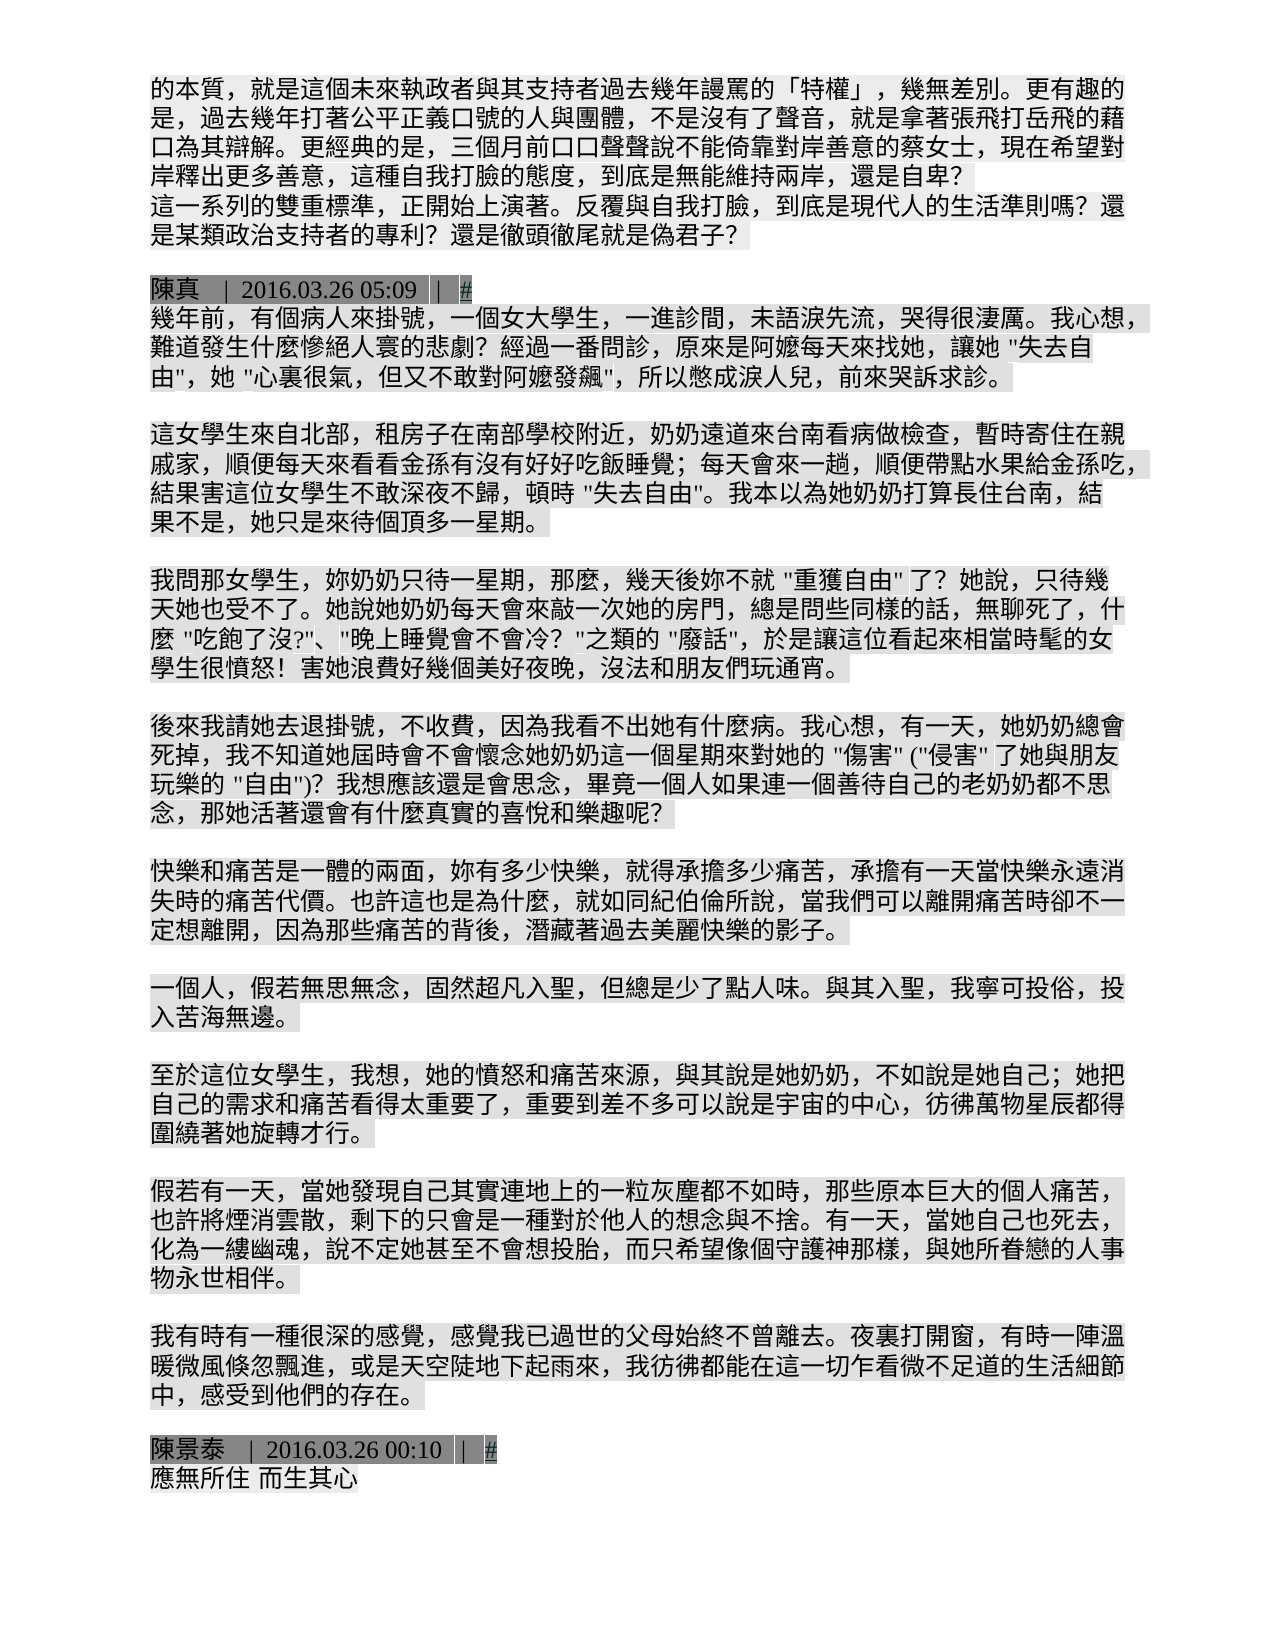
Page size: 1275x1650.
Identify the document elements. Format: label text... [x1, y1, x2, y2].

text 陳景泰 | 2016.03.26 00:10 | # [150, 1435, 1125, 1464]
text 陳真 | 2016.03.26 05:09 | # [150, 275, 1125, 304]
text 幾年前，有個病人來掛號，一個女大學生，一進診間，未語淚先流，哭得很淒厲。我心想，難道發生什麼慘絕人寰的悲劇？經過一番問診，原來是阿嬤每天來找她，讓她 "失去自由"，她 "心裏很氣，但又不敢對阿嬤發飆"，所以憋成淚人兒，前來哭訴求診。 這女學生來自北部，租房子在南部學校附近，奶奶遠道來台南看病做檢查，暫時寄住在親戚家，順便每天來看看金孫有沒有好好吃飯睡覺；每天會來一趟，順便帶點水果給金孫吃，結果害這位女學生不敢深夜不歸，頓時 "失去自由"。我本以為她奶奶打算長住台南，結果不是，她只是來待個頂多一星期。 我問那女學生，妳奶奶只待一星期，那麼，幾天後妳不就 "重獲自由" 了？她說，只待幾天她也受不了。她說她奶奶每天會來敲一次她的房門，總是問些同樣的話，無聊死了，什麼 "吃飽了沒?"、"晚上睡覺會不會冷？"之類的 "廢話"，於是讓這位看起來相當時髦的女學生很憤怒！害她浪費好幾個美好夜晚，沒法和朋友們玩通宵。 後來我請她去退掛號，不收費，因為我看不出她有什麼病。我心想，有一天，她奶奶總會死掉，我不知道她屆時會不會懷念她奶奶這一個星期來對她的 "傷害" ("侵害" 了她與朋友玩樂的 "自由")？我想應該還是會思念，畢竟一個人如果連一個善待自己的老奶奶都不思念，那她活著還會有什麼真實的喜悅和樂趣呢？ 快樂和痛苦是一體的兩面，妳有多少快樂，就得承擔多少痛苦，承擔有一天當快樂永遠消失時的痛苦代價。也許這也是為什麼，就如同紀伯倫所說，當我們可以離開痛苦時卻不一定想離開，因為那些痛苦的背後，潛藏著過去美麗快樂的影子。 一個人，假若無思無念，固然超凡入聖，但總是少了點人味。與其入聖，我寧可投俗，投入苦海無邊。 至於這位女學生，我想，她的憤怒和痛苦來源，與其說是她奶奶，不如說是她自己；她把自己的需求和痛苦看得太重要了，重要到差不多可以說是宇宙的中心，彷彿萬物星辰都得圍繞著她旋轉才行。 假若有一天，當她發現自己其實連地上的一粒灰塵都不如時，那些原本巨大的個人痛苦，也許將煙消雲散，剩下的只會是一種對於他人的想念與不捨。有一天，當她自己也死去，化為一縷幽魂，說不定她甚至不會想投胎，而只希望像個守護神那樣，與她所眷戀的人事物永世相伴。 我有時有一種很深的感覺，感覺我已過世的父母始終不曾離去。夜裏打開窗，有時一陣溫暖微風倏忽飄進，或是天空陡地下起雨來，我彷彿都能在這一切乍看微不足道的生活細節中，感受到他們的存在。 [150, 304, 1125, 1410]
text 應無所住 而生其心 [150, 1464, 1125, 1493]
text 因為現在工作關係，身處生醫領域，這幾天聽到身邊一些同領域的研究者，不斷地為院長辯解。辯解的理由，不外乎他是一個對科學領域有卓著貢獻的研究者、犧牲國外高薪回台服務之類。看了這些理由，突然理解到媒體上，不論車禍肇責歸屬，只要車禍死亡者都被稱為孝子或孝女。似乎冠上「孝順」的名號，就是絕不會犯錯的聖人。可是孝順與否，和會不會違反交通規則，壓根就是兩碼子事情，可是台灣的媒體就是如此。 我實在不太懂，他犧牲國外高薪與服務機會，回到台灣工作，和他參與金錢遊戲有什麼關係。是否意味著拿著國外學經歷回國，就有殺人放火幹盡壞事而不受到法律與道德追究的特權。那些口口聲聲要革命、要打破階級的學生、導演與社運們，允許這樣的特權肆虐？！還是他們喊的這些口號與所作所為，僅僅是為了獲得鎂光燈與爭取政治權力的手段？！ 這陣子爆出的一些金錢遊戲，和未來的執政者都有著千絲萬縷的關係。然而這些金錢遊戲的本質，就是這個未來執政者與其支持者過去幾年謾罵的「特權」，幾無差別。更有趣的是，過去幾年打著公平正義口號的人與團體，不是沒有了聲音，就是拿著張飛打岳飛的藉口為其辯解。更經典的是，三個月前口口聲聲說不能倚靠對岸善意的蔡女士，現在希望對岸釋出更多善意，這種自我打臉的態度，到底是無能維持兩岸，還是自卑？ 這一系列的雙重標準，正開始上演著。反覆與自我打臉，到底是現代人的生活準則嗎？還是某類政治支持者的專利？還是徹頭徹尾就是偽君子？ [150, 75, 1125, 250]
